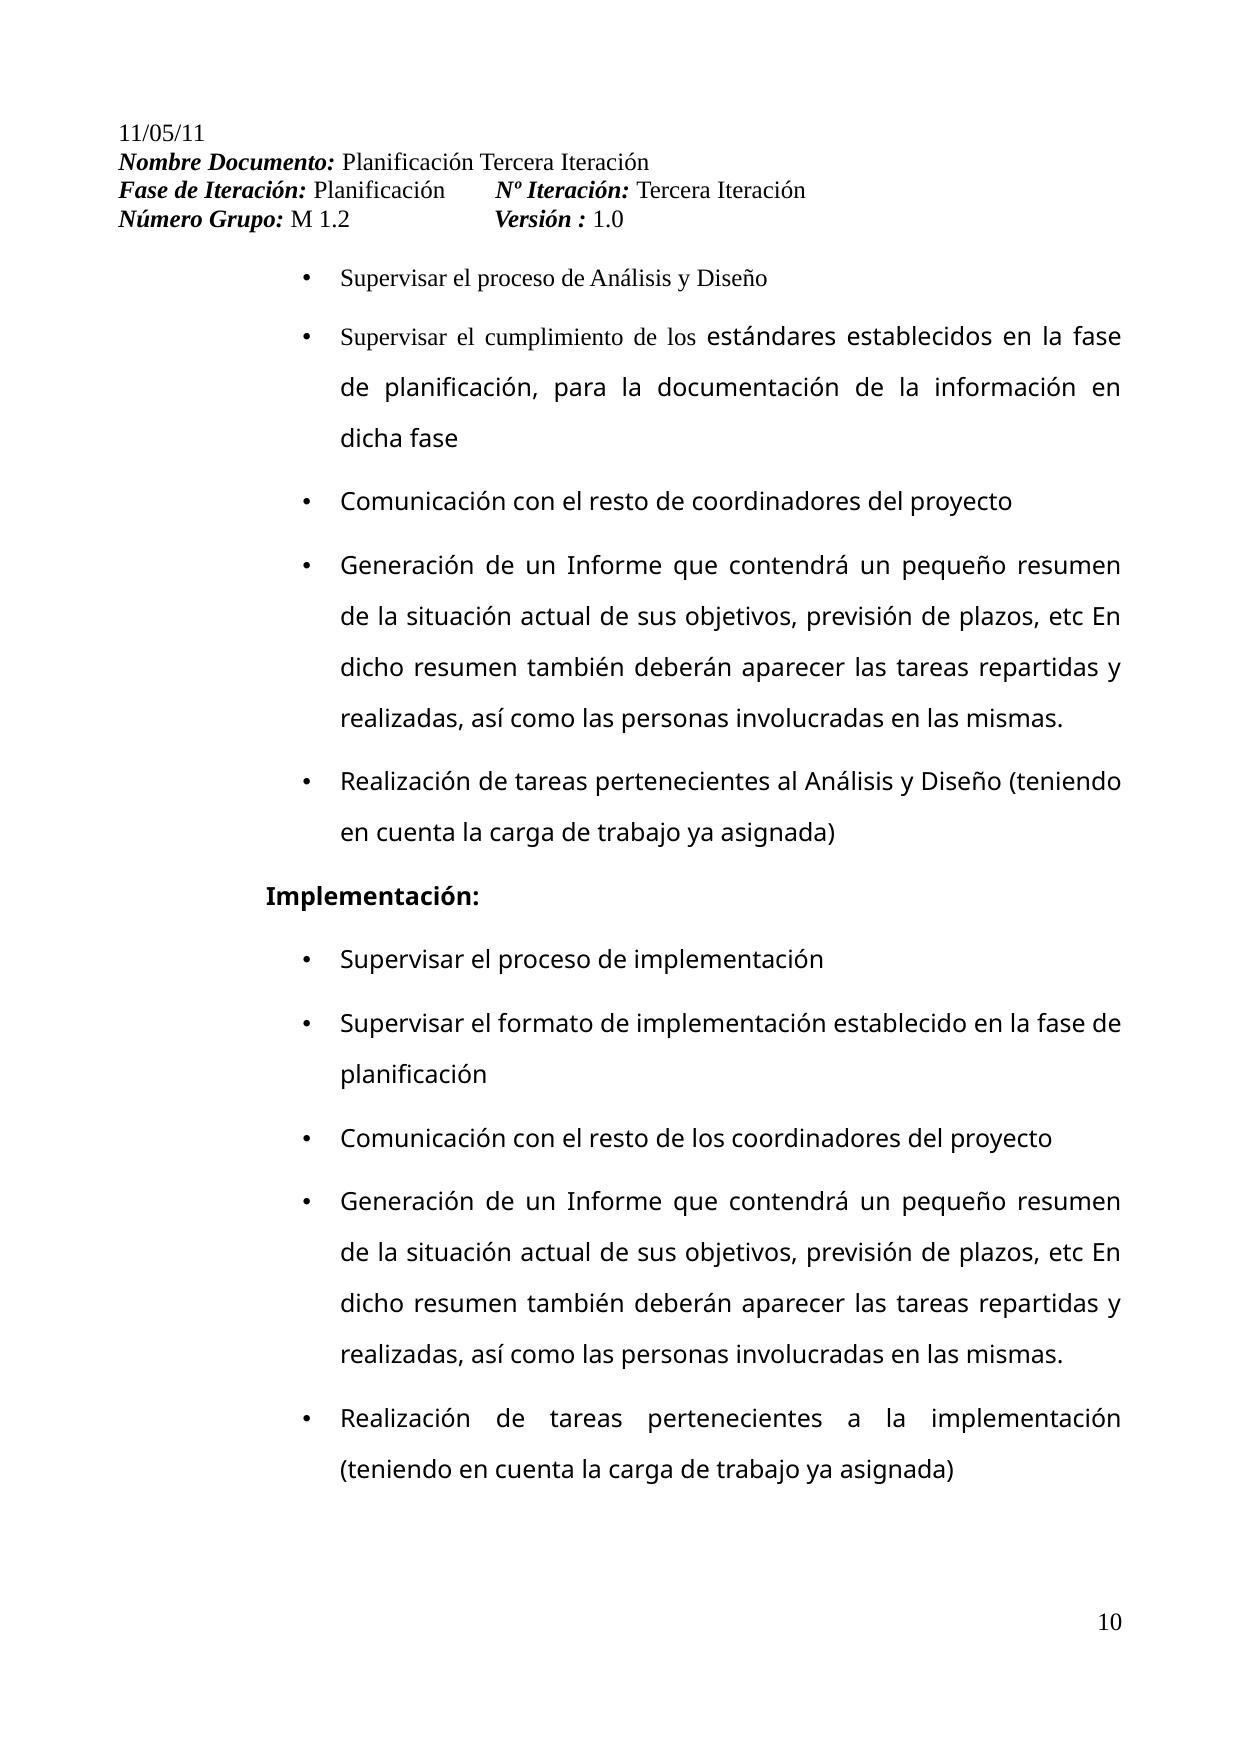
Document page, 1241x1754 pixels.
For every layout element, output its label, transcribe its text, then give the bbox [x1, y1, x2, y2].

list Realización de tareas pertenecientes al Análisis y Diseño (teniendo en cuenta la carga de trabajo ya asignada) [302, 764, 1122, 849]
text Implementación: [118, 879, 1122, 913]
list Realización de tareas pertenecientes a la implementación (teniendo en cuenta la carga de trabajo ya asignada) [302, 1401, 1122, 1486]
list Supervisar el formato de implementación establecido en la fase de planificación [302, 1006, 1122, 1091]
list Supervisar el proceso de Análisis y Diseño [302, 263, 1122, 291]
list Generación de un Informe que contendrá un pequeño resumen de la situación actual de sus objetivos, previsión de plazos, etc En dicho resumen también deberán aparecer las tareas repartidas y realizadas, así como las personas involucradas en las mismas. [302, 1184, 1122, 1371]
list Generación de un Informe que contendrá un pequeño resumen de la situación actual de sus objetivos, previsión de plazos, etc En dicho resumen también deberán aparecer las tareas repartidas y realizadas, así como las personas involucradas en las mismas. [302, 547, 1122, 734]
list Supervisar el proceso de implementación [302, 942, 1122, 976]
list Comunicación con el resto de coordinadores del proyecto [302, 484, 1122, 518]
list Comunicación con el resto de los coordinadores del proyecto [302, 1120, 1122, 1154]
list Supervisar el cumplimiento de los estándares establecidos en la fase de planificación, para la documentación de la información en dicha fase [302, 318, 1122, 454]
